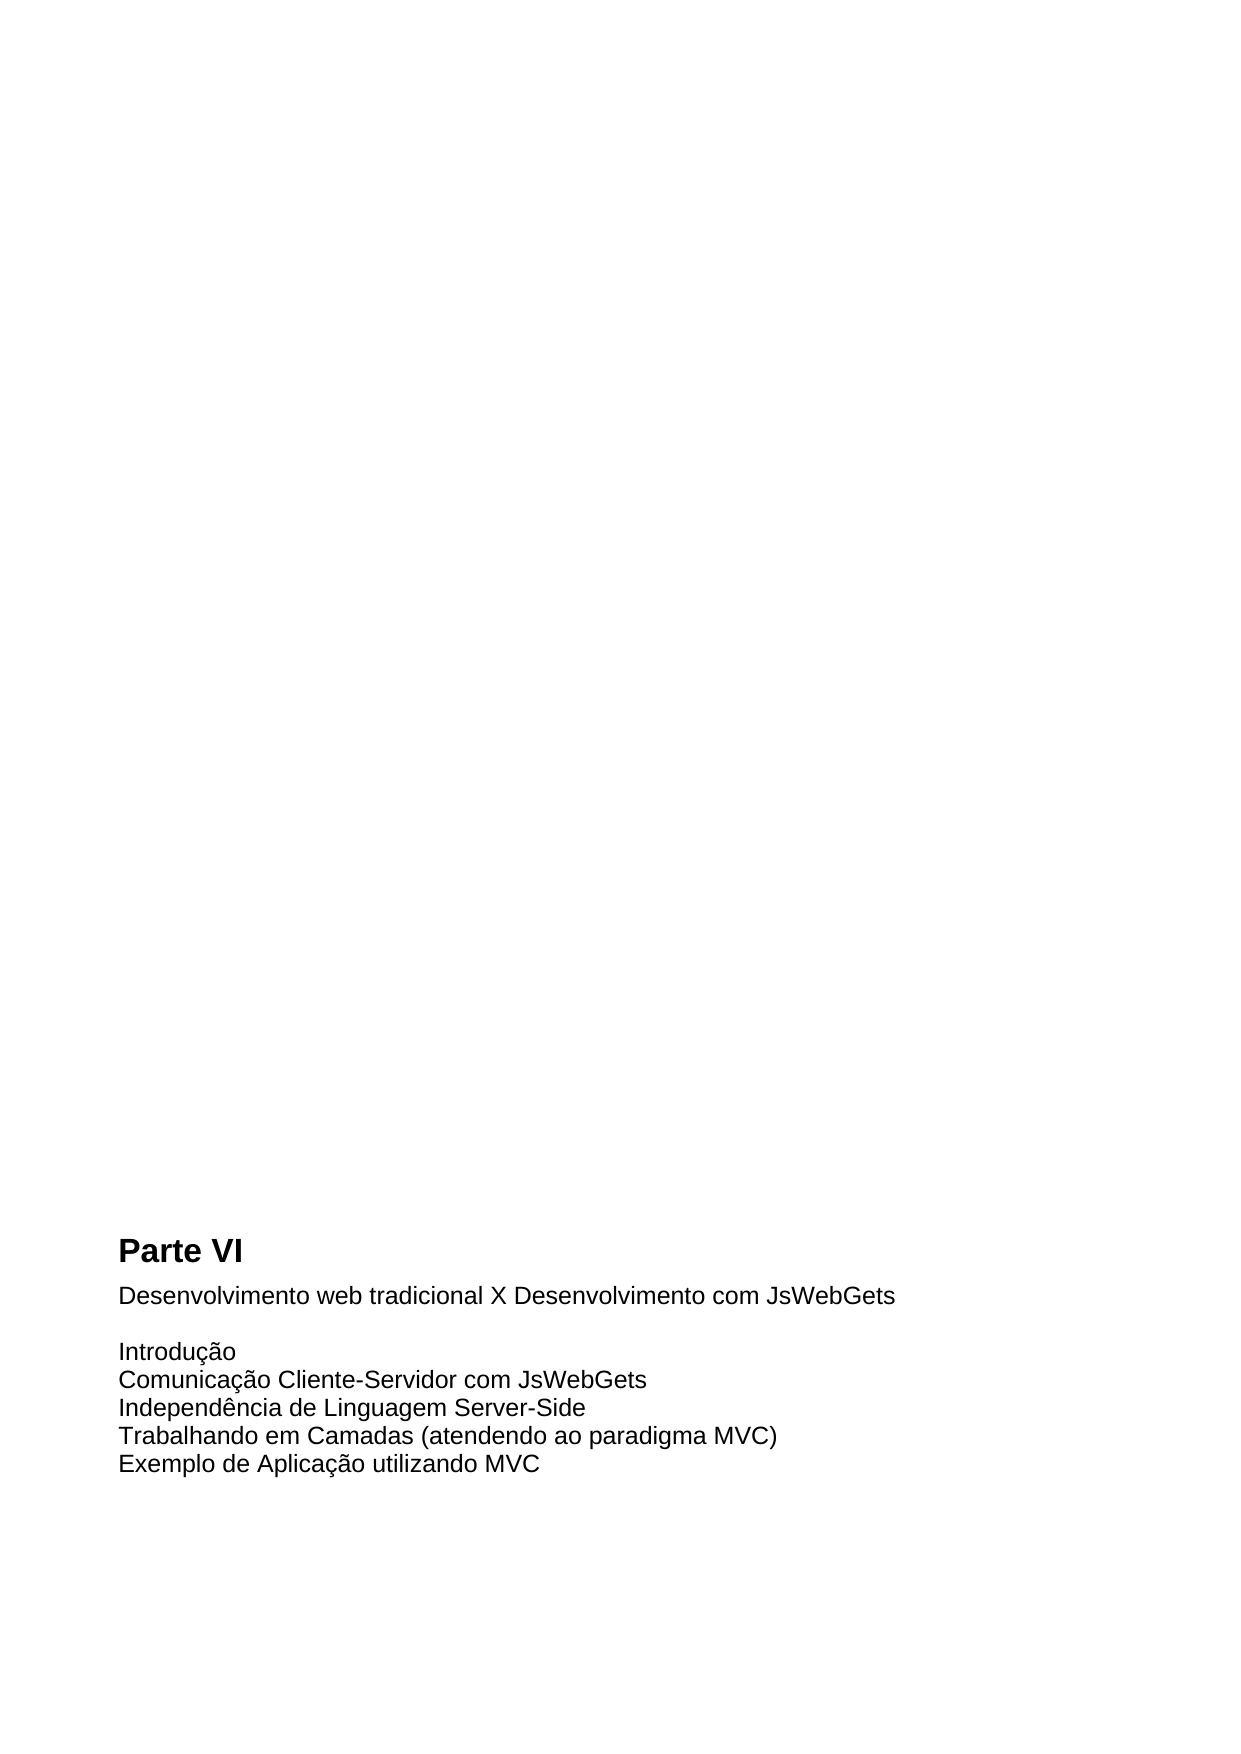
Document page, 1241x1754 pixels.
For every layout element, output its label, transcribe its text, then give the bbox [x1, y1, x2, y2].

text Desenvolvimento web tradicional X Desenvolvimento com JsWebGets [118, 1282, 1122, 1310]
text Trabalhando em Camadas (atendendo ao paradigma MVC) [118, 1421, 1122, 1449]
text Exemplo de Aplicação utilizando MVC [118, 1449, 1122, 1477]
text Introdução [118, 1338, 1122, 1366]
text Independência de Linguagem Server-Side [118, 1393, 1122, 1421]
text Comunicação Cliente-Servidor com JsWebGets [118, 1366, 1122, 1393]
subtitle Parte VI [118, 1232, 1122, 1269]
